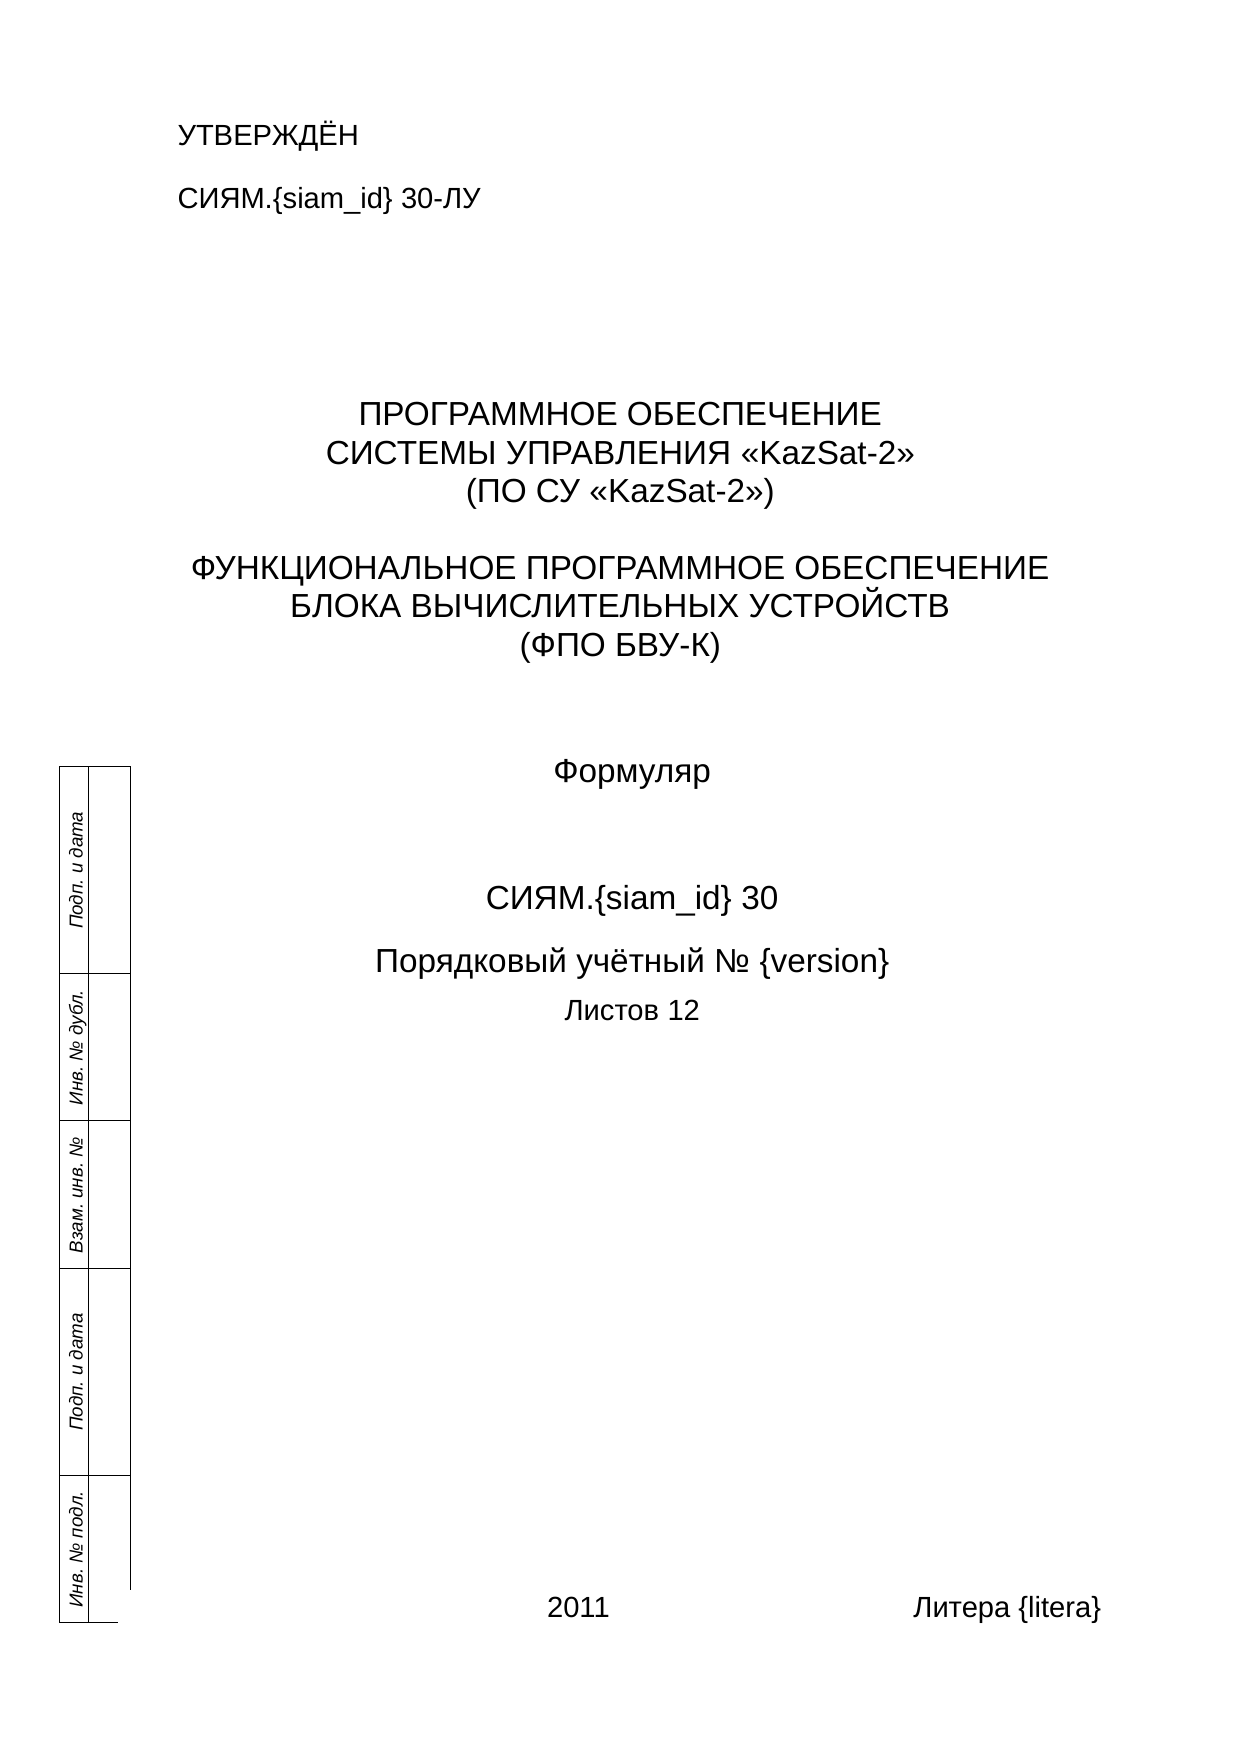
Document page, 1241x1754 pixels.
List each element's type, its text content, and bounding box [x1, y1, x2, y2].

table_cell [89, 1476, 130, 1622]
text Порядковый учётный № {version} [131, 942, 1122, 980]
table_cell Подп. и дата [60, 1269, 88, 1474]
text СИЯМ.{siam_id} 30-ЛУ [118, 181, 1122, 214]
table_cell [89, 1121, 130, 1268]
table_header Подп. и дата [60, 767, 88, 973]
text ПРОГРАММНОЕ ОБЕСПЕЧЕНИЕ СИСТЕМЫ УПРАВЛЕНИЯ «KazSat-2» (ПО СУ «KazSat-2») ФУНКЦИОНАЛЬНОЕ ПРОГРАММНОЕ ОБЕСПЕЧЕНИЕ БЛОКА ВЫЧИСЛИТЕЛЬНЫХ УСТРОЙСТВ (ФПО БВУ-К) [118, 394, 1122, 663]
table_cell Взам. инв. № [60, 1121, 88, 1268]
text Формуляр [118, 751, 1122, 790]
text 2011 Литера {litera} [118, 1590, 1122, 1624]
text Листов 12 [131, 992, 1122, 1026]
table_cell Инв. № дубл. [60, 974, 88, 1120]
table_cell Инв. № подл. [60, 1476, 88, 1622]
table_cell [89, 974, 130, 1120]
text УТВЕРЖДЁН [118, 118, 1122, 152]
table_cell [89, 1269, 130, 1474]
text СИЯМ.{siam_id} 30 [131, 878, 1122, 917]
table_header [89, 767, 130, 973]
